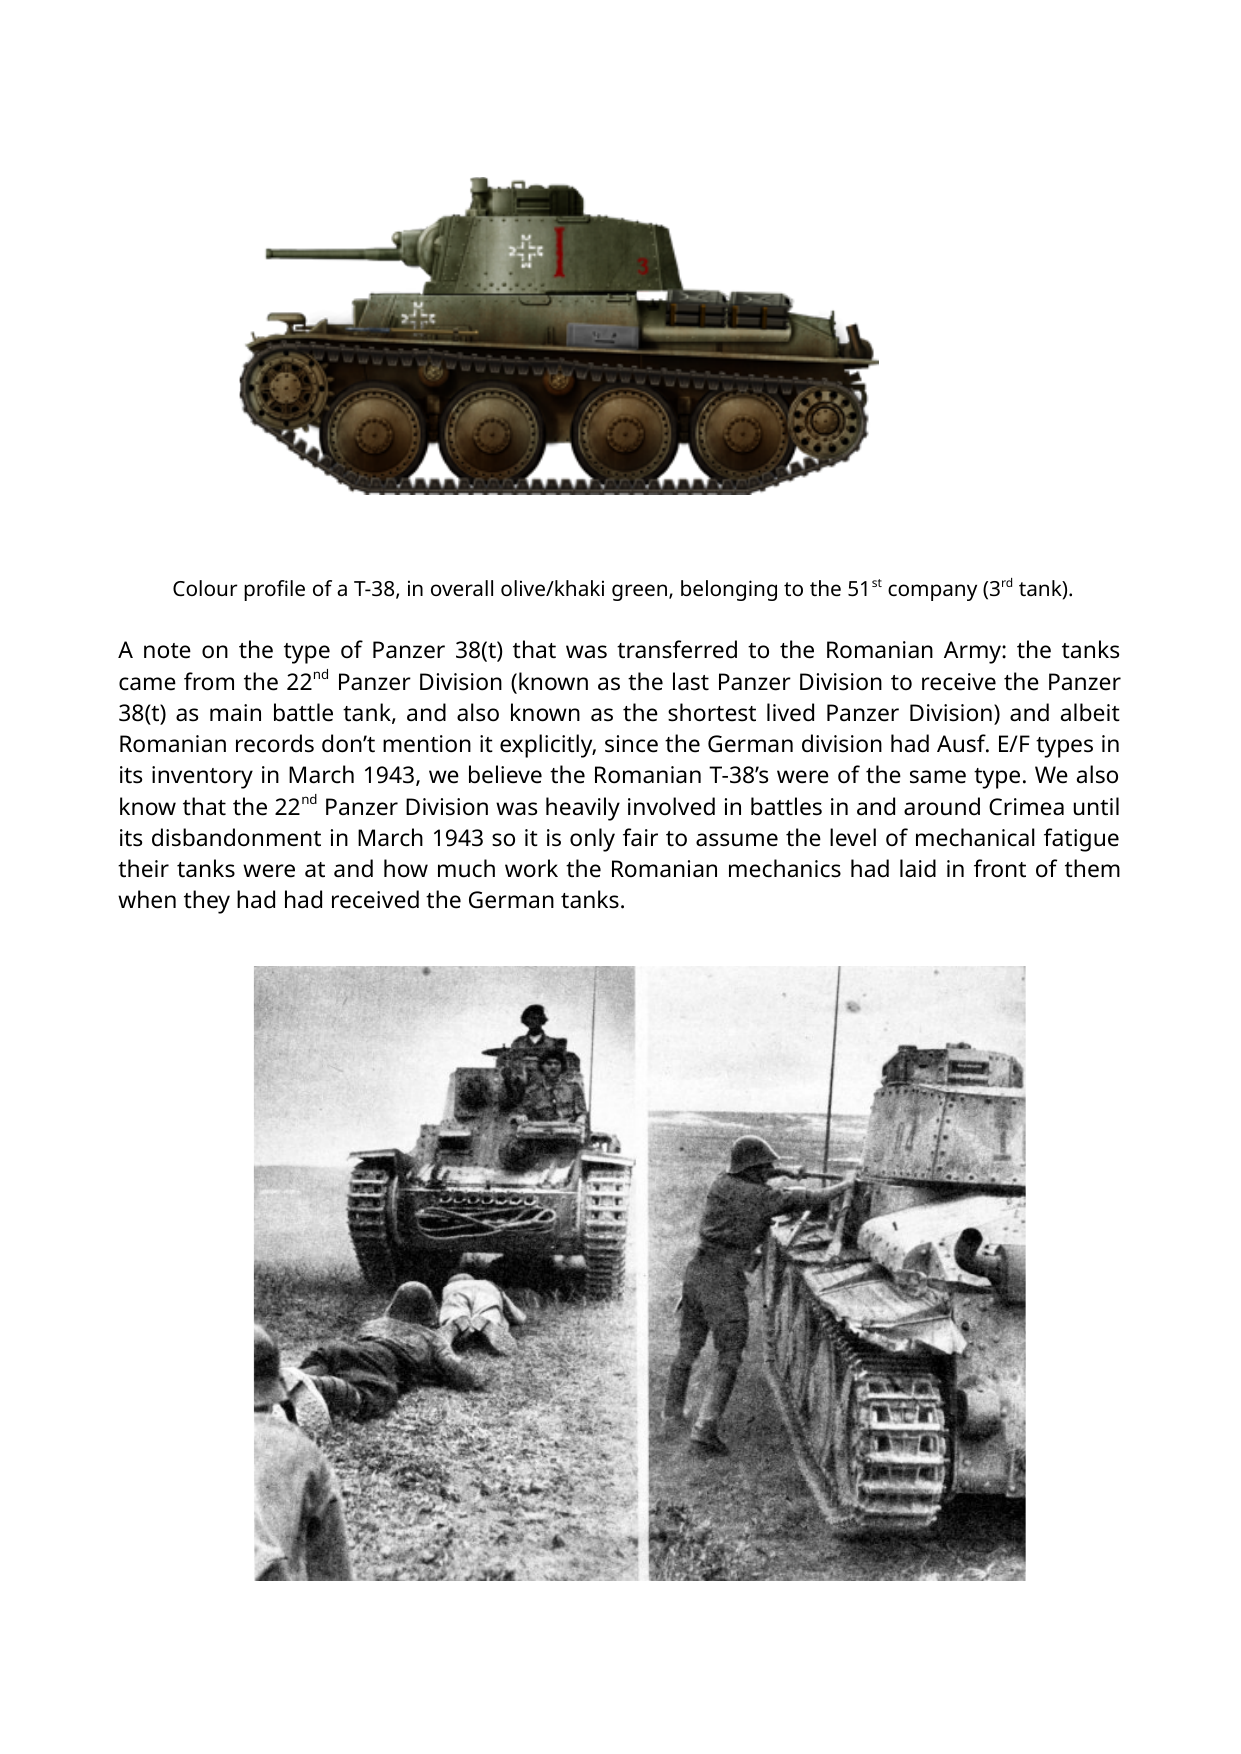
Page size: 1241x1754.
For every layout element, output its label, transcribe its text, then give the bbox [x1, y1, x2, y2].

text Colour profile of a T-38, in overall olive/khaki green, belonging to the 51st company (3rd tank). [118, 574, 1122, 603]
picture [239, 177, 879, 495]
picture [253, 966, 1026, 1581]
text A note on the type of Panzer 38(t) that was transferred to the Romanian Army: the tanks came from the 22nd Panzer Division (known as the last Panzer Division to receive the Panzer 38(t) as main battle tank, and also known as the shortest lived Panzer Division) and albeit Romanian records don’t mention it explicitly, since the German division had Ausf. E/F types in its inventory in March 1943, we believe the Romanian T-38’s were of the same type. We also know that the 22nd Panzer Division was heavily involved in battles in and around Crimea until its disbandonment in March 1943 so it is only fair to assume the level of mechanical fatigue their tanks were at and how much work the Romanian mechanics had laid in front of them when they had had received the German tanks. [118, 634, 1122, 915]
